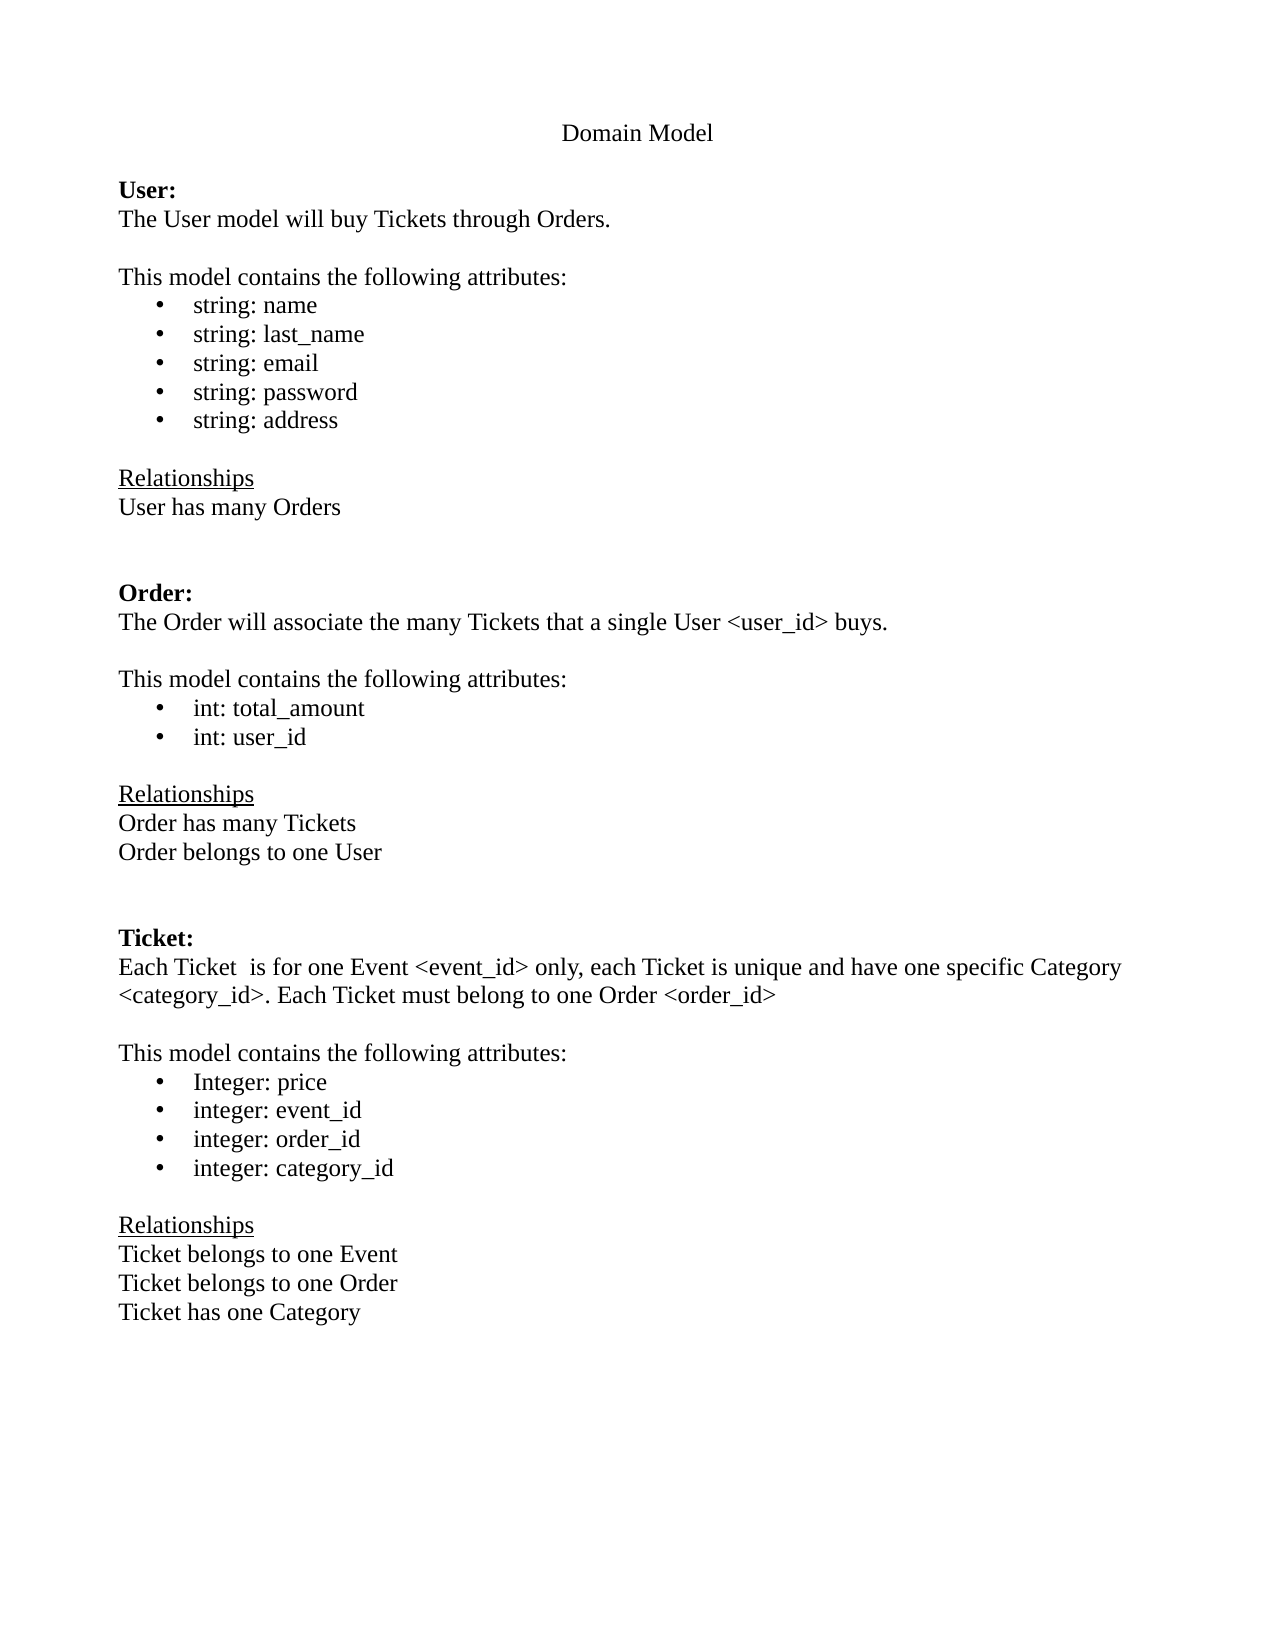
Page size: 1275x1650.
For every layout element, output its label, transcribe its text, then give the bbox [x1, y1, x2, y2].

list string: last_name [156, 319, 1157, 348]
text Each Ticket is for one Event <event_id> only, each Ticket is unique and have one specific Category <category_id>. Each Ticket must belong to one Order <order_id> [118, 952, 1157, 1009]
text This model contains the following attributes: [118, 1038, 1157, 1067]
text Domain Model [118, 118, 1157, 147]
text Order: [118, 578, 1157, 607]
list string: address [156, 406, 1157, 434]
text Ticket belongs to one Order [118, 1268, 1157, 1297]
list integer: event_id [156, 1096, 1157, 1124]
text Order has many Tickets [118, 808, 1157, 837]
text This model contains the following attributes: [118, 262, 1157, 291]
list int: total_amount [156, 693, 1157, 722]
text User has many Orders [118, 492, 1157, 521]
text User: [118, 176, 1157, 204]
text Relationships [118, 463, 1157, 492]
text Ticket: [118, 923, 1157, 952]
text Ticket belongs to one Event [118, 1239, 1157, 1268]
text The Order will associate the many Tickets that a single User <user_id> buys. [118, 607, 1157, 636]
text Relationships [118, 1211, 1157, 1239]
list int: user_id [156, 722, 1157, 751]
text Relationships [118, 779, 1157, 808]
list integer: category_id [156, 1153, 1157, 1182]
text This model contains the following attributes: [118, 664, 1157, 693]
list string: password [156, 377, 1157, 406]
text The User model will buy Tickets through Orders. [118, 204, 1157, 233]
text Ticket has one Category [118, 1297, 1157, 1326]
list string: name [156, 291, 1157, 319]
text Order belongs to one User [118, 837, 1157, 866]
list Integer: price [156, 1067, 1157, 1096]
list integer: order_id [156, 1124, 1157, 1153]
list string: email [156, 348, 1157, 377]
